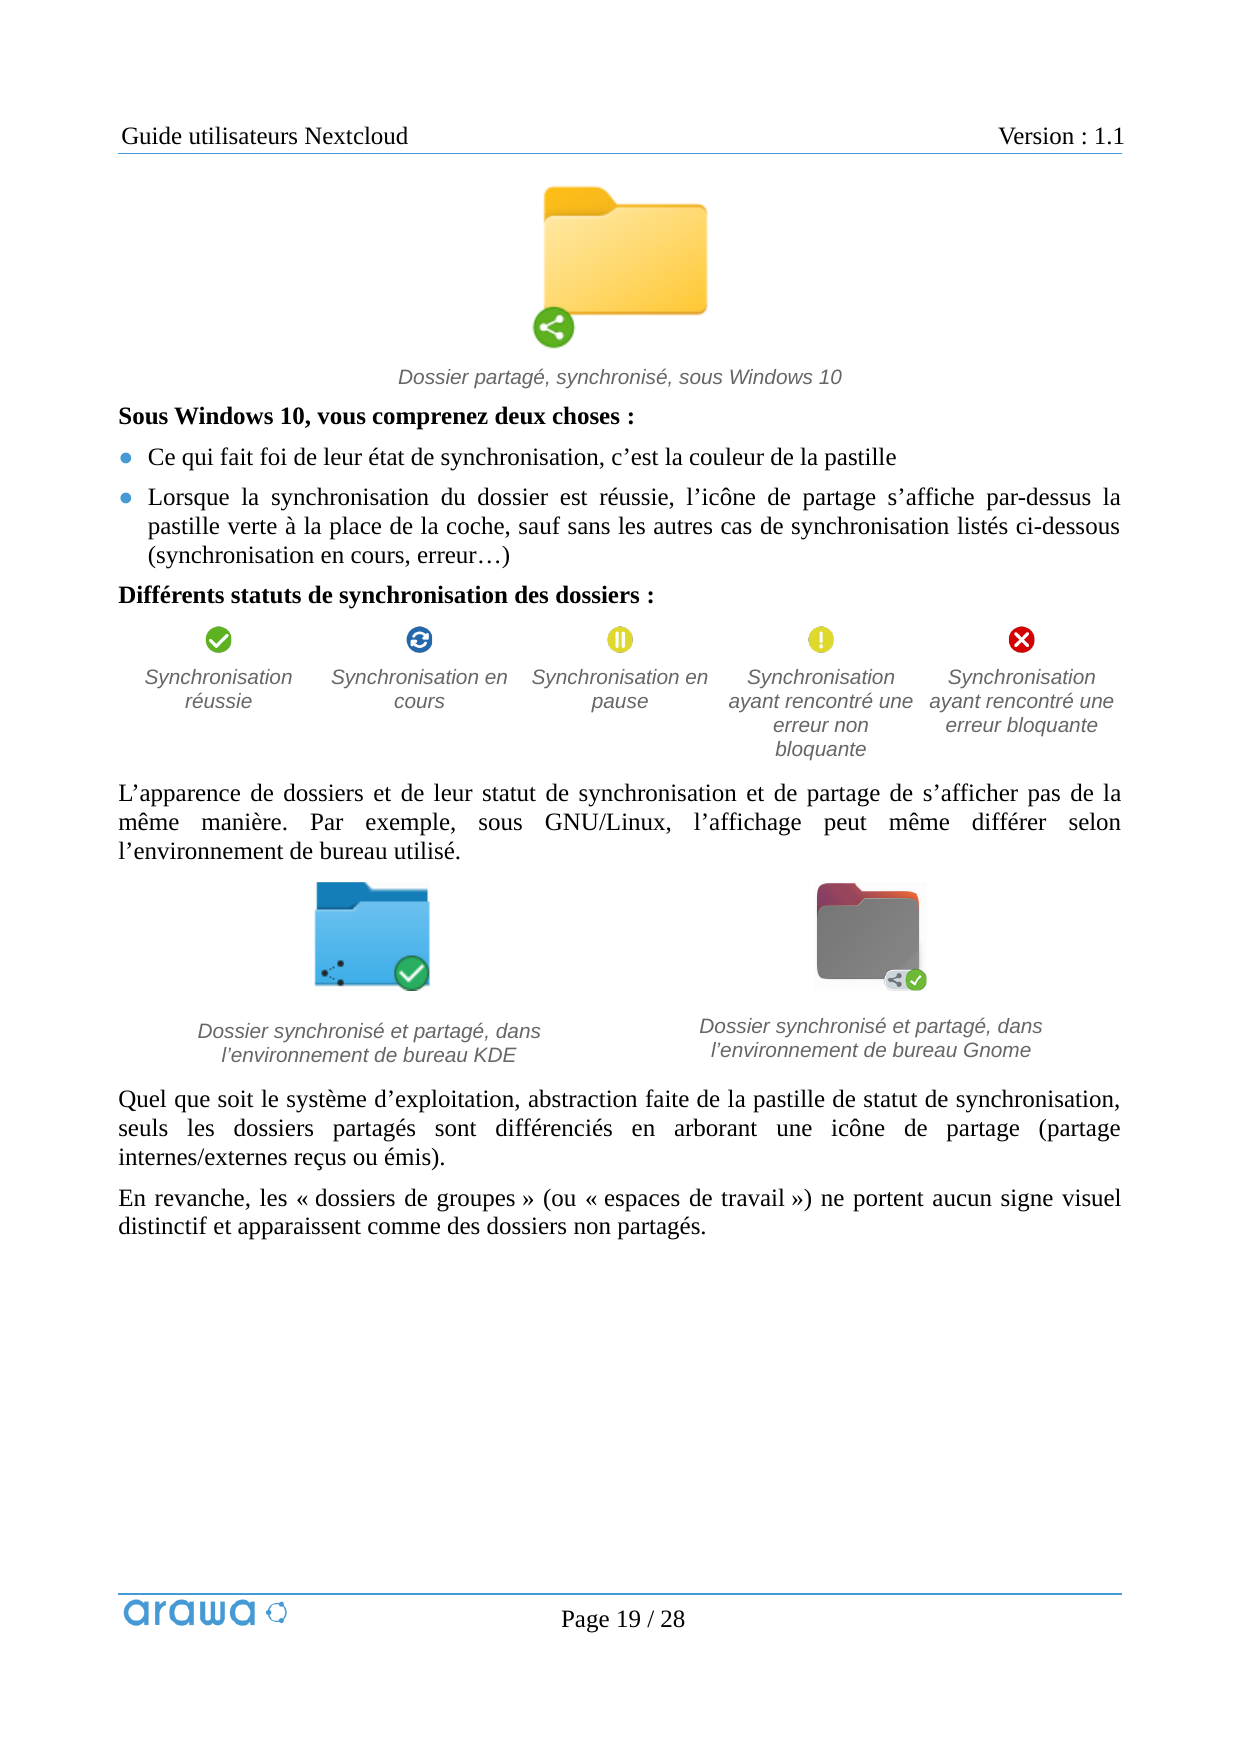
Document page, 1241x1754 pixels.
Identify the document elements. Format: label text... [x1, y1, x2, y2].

text Sous Windows 10, vous comprenez deux choses : [118, 401, 1122, 430]
text L’apparence de dossiers et de leur statut de synchronisation et de partage de s’afficher pas de la même manière. Par exemple, sous GNU/Linux, l’affichage peut même différer selon l’environnement de bureau utilisé. [118, 778, 1122, 864]
picture [607, 626, 633, 653]
text En revanche, les « dossiers de groupes » (ou « espaces de travail ») ne portent aucun signe visuel distinctif et apparaissent comme des dossiers non partagés. [118, 1183, 1122, 1240]
picture [815, 882, 927, 991]
picture [205, 626, 232, 653]
picture [314, 882, 431, 991]
picture [121, 1597, 290, 1628]
table_header Synchronisation ayant rencontré une erreur non bloquante [720, 621, 921, 767]
text Quel que soit le système d’exploitation, abstraction faite de la pastille de statut de synchronisation, seuls les dossiers partagés sont différenciés en arborant une icône de partage (partage internes/externes reçus ou émis). [118, 1084, 1122, 1171]
list Lorsque la synchronisation du dossier est réussie, l’icône de partage s’affiche par-dessus la pastille verte à la place de la coche, sauf sans les autres cas de synchronisation listés ci-dessous (synchronisation en cours, erreur…) [118, 482, 1122, 569]
picture [530, 183, 710, 353]
table_header Dossier synchronisé et partagé, dans l’environnement de bureau KDE [118, 876, 620, 1073]
picture [808, 626, 834, 653]
text Différents statuts de synchronisation des dossiers : [118, 581, 1122, 609]
picture [1008, 626, 1035, 653]
picture [406, 626, 433, 653]
table_header Synchronisation en cours [319, 621, 520, 767]
table_header Synchronisation réussie [118, 621, 319, 767]
table_header Dossier synchronisé et partagé, dans l’environnement de bureau Gnome [620, 876, 1122, 1073]
table_header Synchronisation ayant rencontré une erreur bloquante [921, 621, 1122, 767]
table_header Synchronisation en pause [520, 621, 720, 767]
list Ce qui fait foi de leur état de synchronisation, c’est la couleur de la pastille [118, 442, 1122, 471]
text Dossier partagé, synchronisé, sous Windows 10 [118, 365, 1122, 389]
